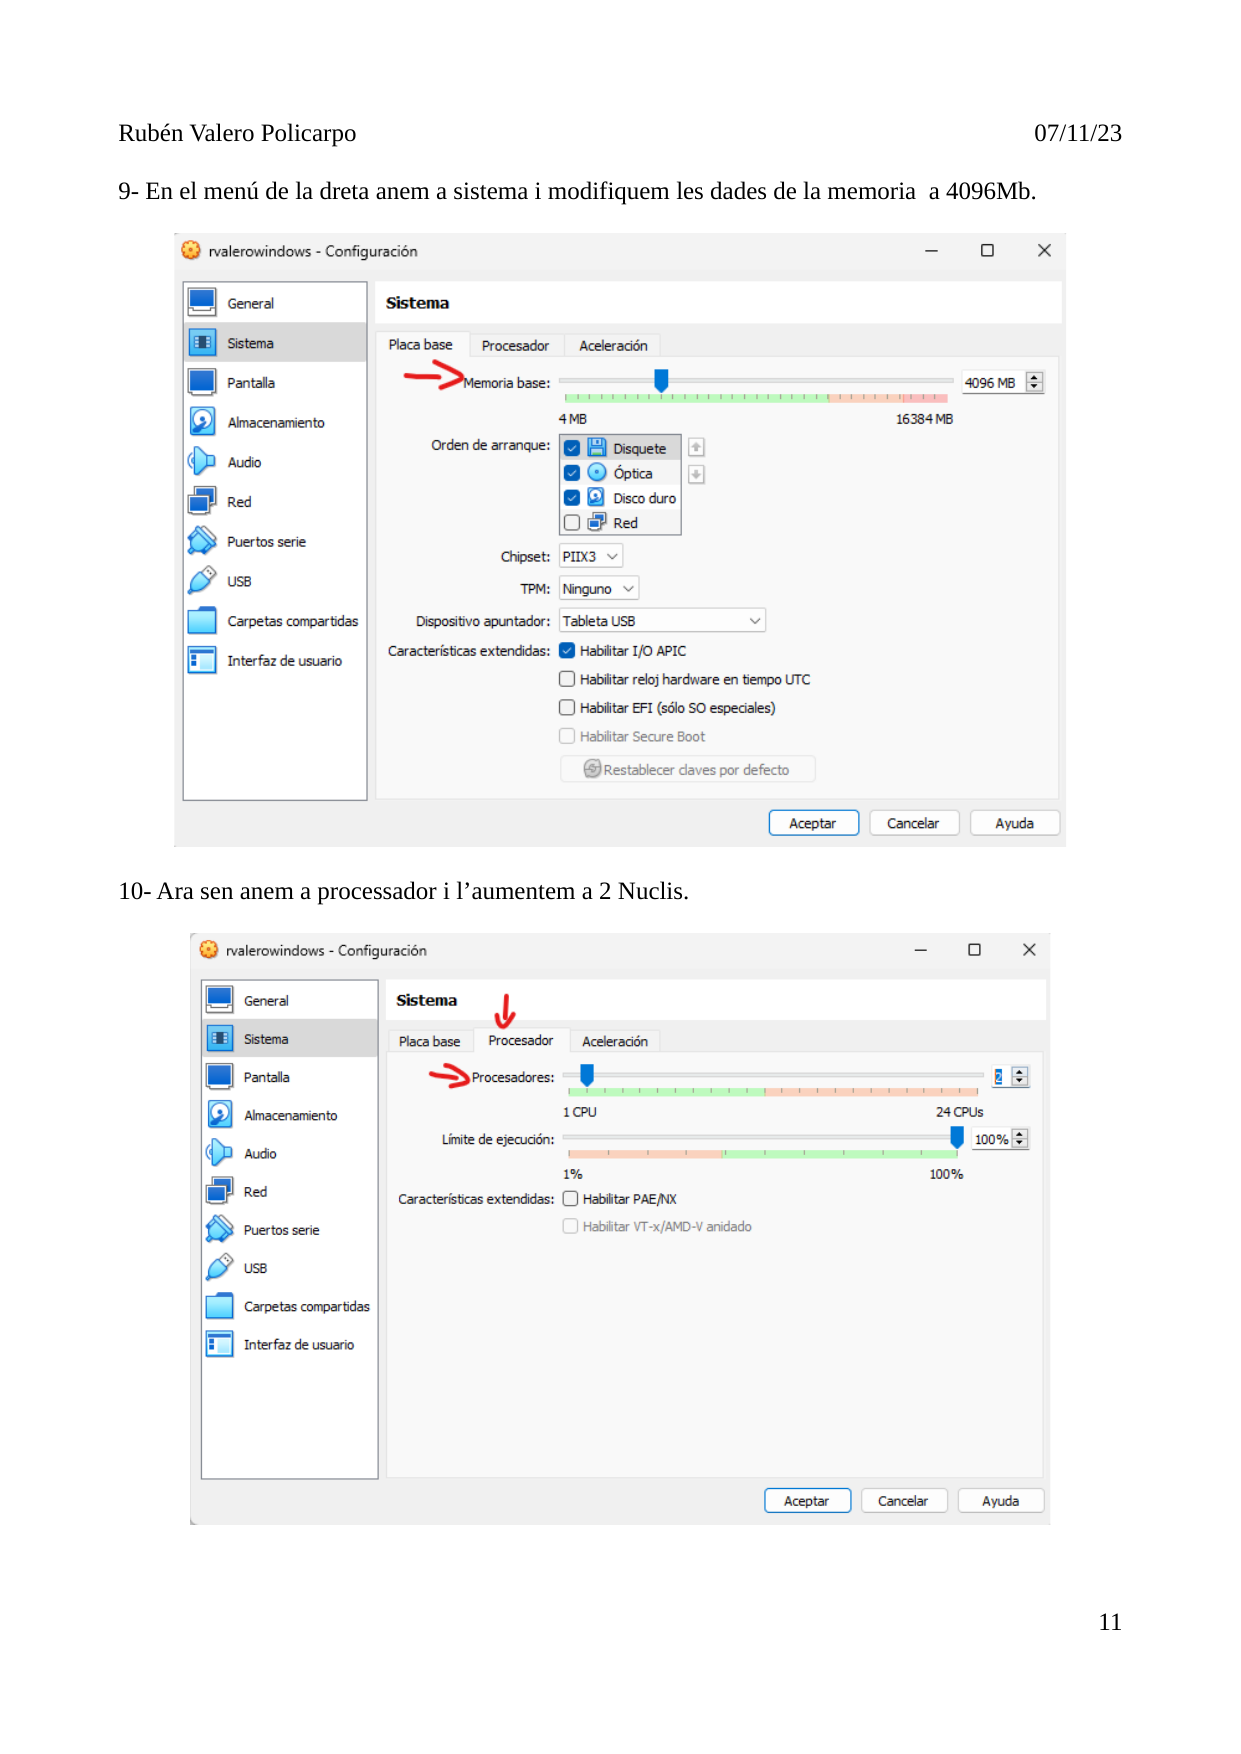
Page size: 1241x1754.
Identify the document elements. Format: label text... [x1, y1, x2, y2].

text 9- En el menú de la dreta anem a sistema i modifiquem les dades de la memoria a 4096Mb. [118, 176, 1122, 205]
picture [174, 233, 1067, 847]
text 10- Ara sen anem a processador i l’aumentem a 2 Nuclis. [118, 876, 1122, 904]
picture [190, 933, 1051, 1525]
